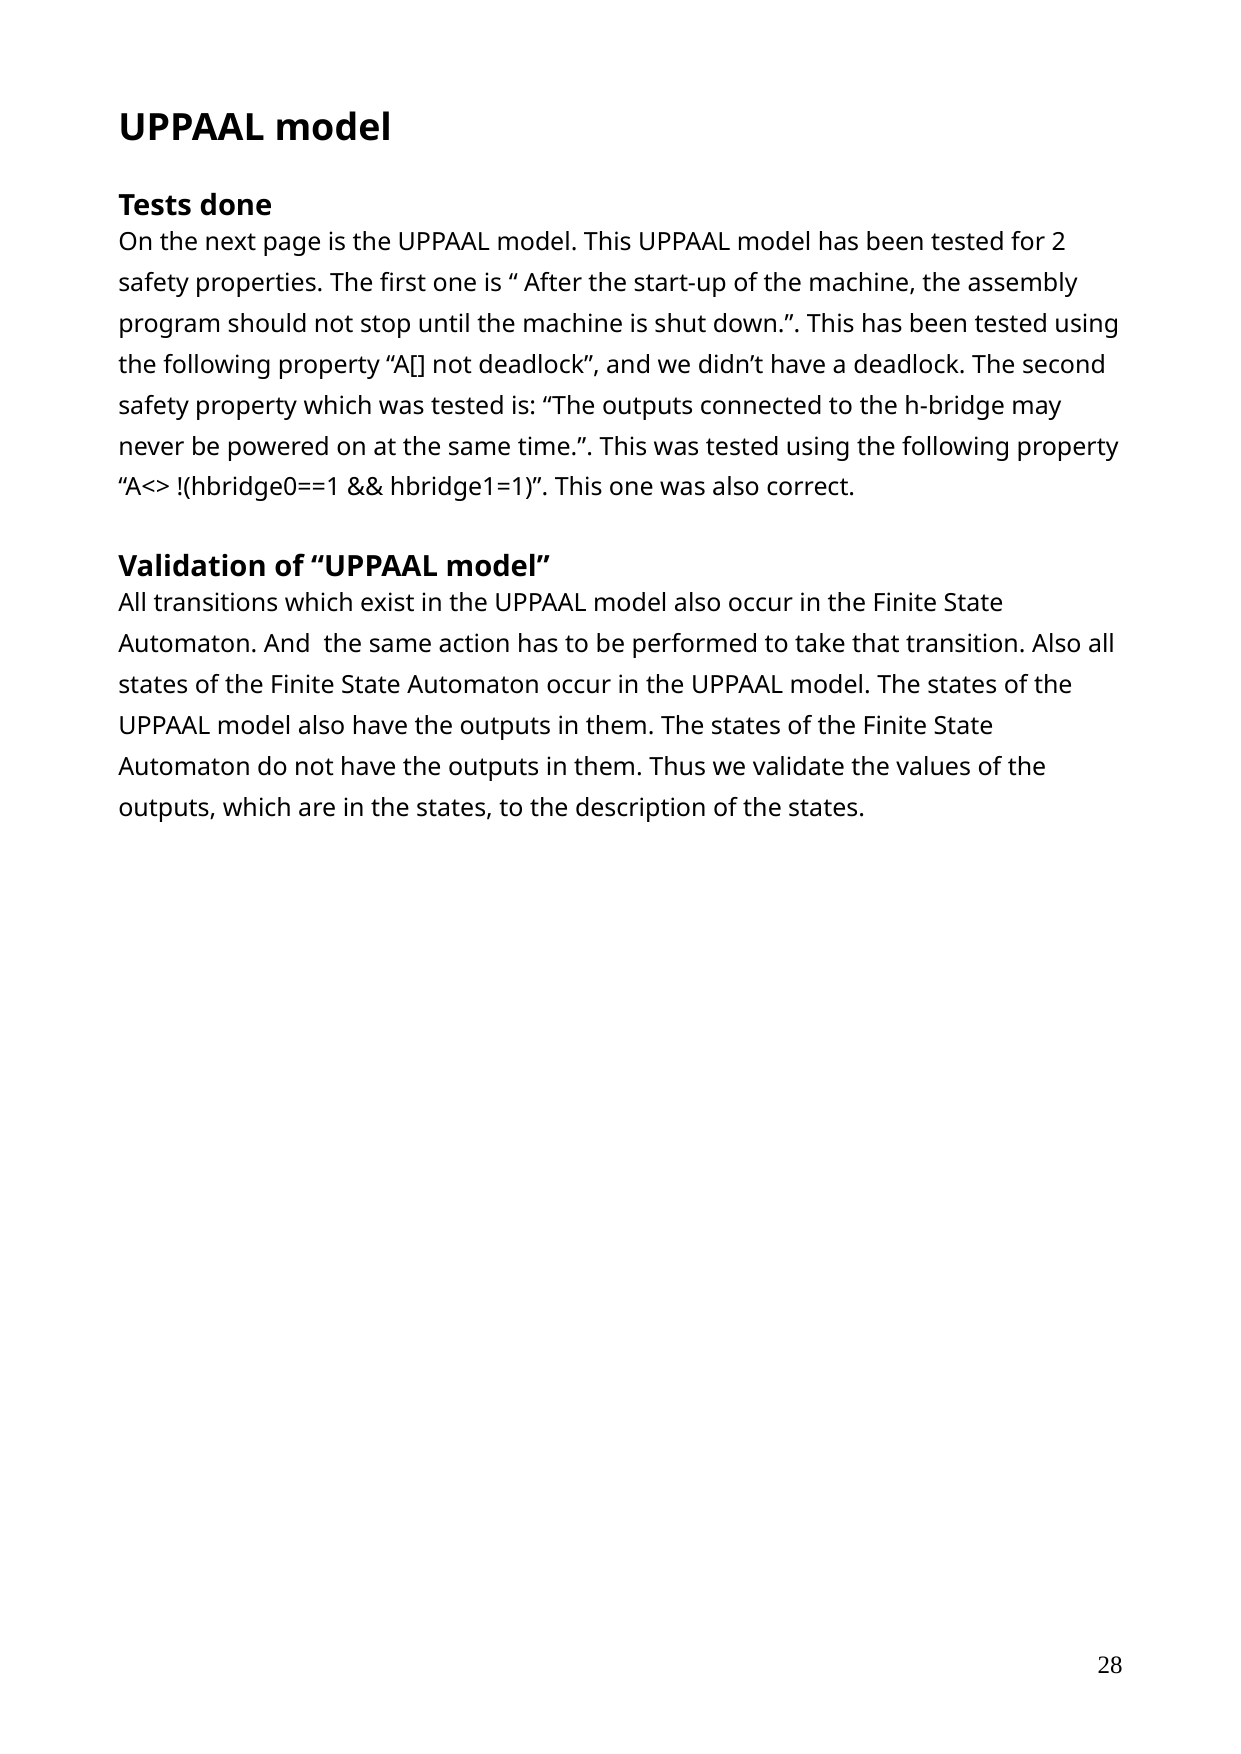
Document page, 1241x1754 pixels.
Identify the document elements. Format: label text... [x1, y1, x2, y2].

subtitle Validation of “UPPAAL model” [118, 545, 1122, 585]
text All transitions which exist in the UPPAAL model also occur in the Finite State Automaton. And the same action has to be performed to take that transition. Also all states of the Finite State Automaton occur in the UPPAAL model. The states of the UPPAAL model also have the outputs in them. The states of the Finite State Automaton do not have the outputs in them. Thus we validate the values of the outputs, which are in the states, to the description of the states. [118, 585, 1122, 823]
subtitle Tests done [118, 184, 1122, 224]
text On the next page is the UPPAAL model. This UPPAAL model has been tested for 2 safety properties. The first one is “ After the start-up of the machine, the assembly program should not stop until the machine is shut down.”. This has been tested using the following property “A[] not deadlock”, and we didn’t have a deadlock. The second safety property which was tested is: “The outputs connected to the h-bridge may never be powered on at the same time.”. This was tested using the following property “A<> !(hbridge0==1 && hbridge1=1)”. This one was also correct. [118, 224, 1122, 503]
subtitle UPPAAL model [118, 100, 1122, 151]
